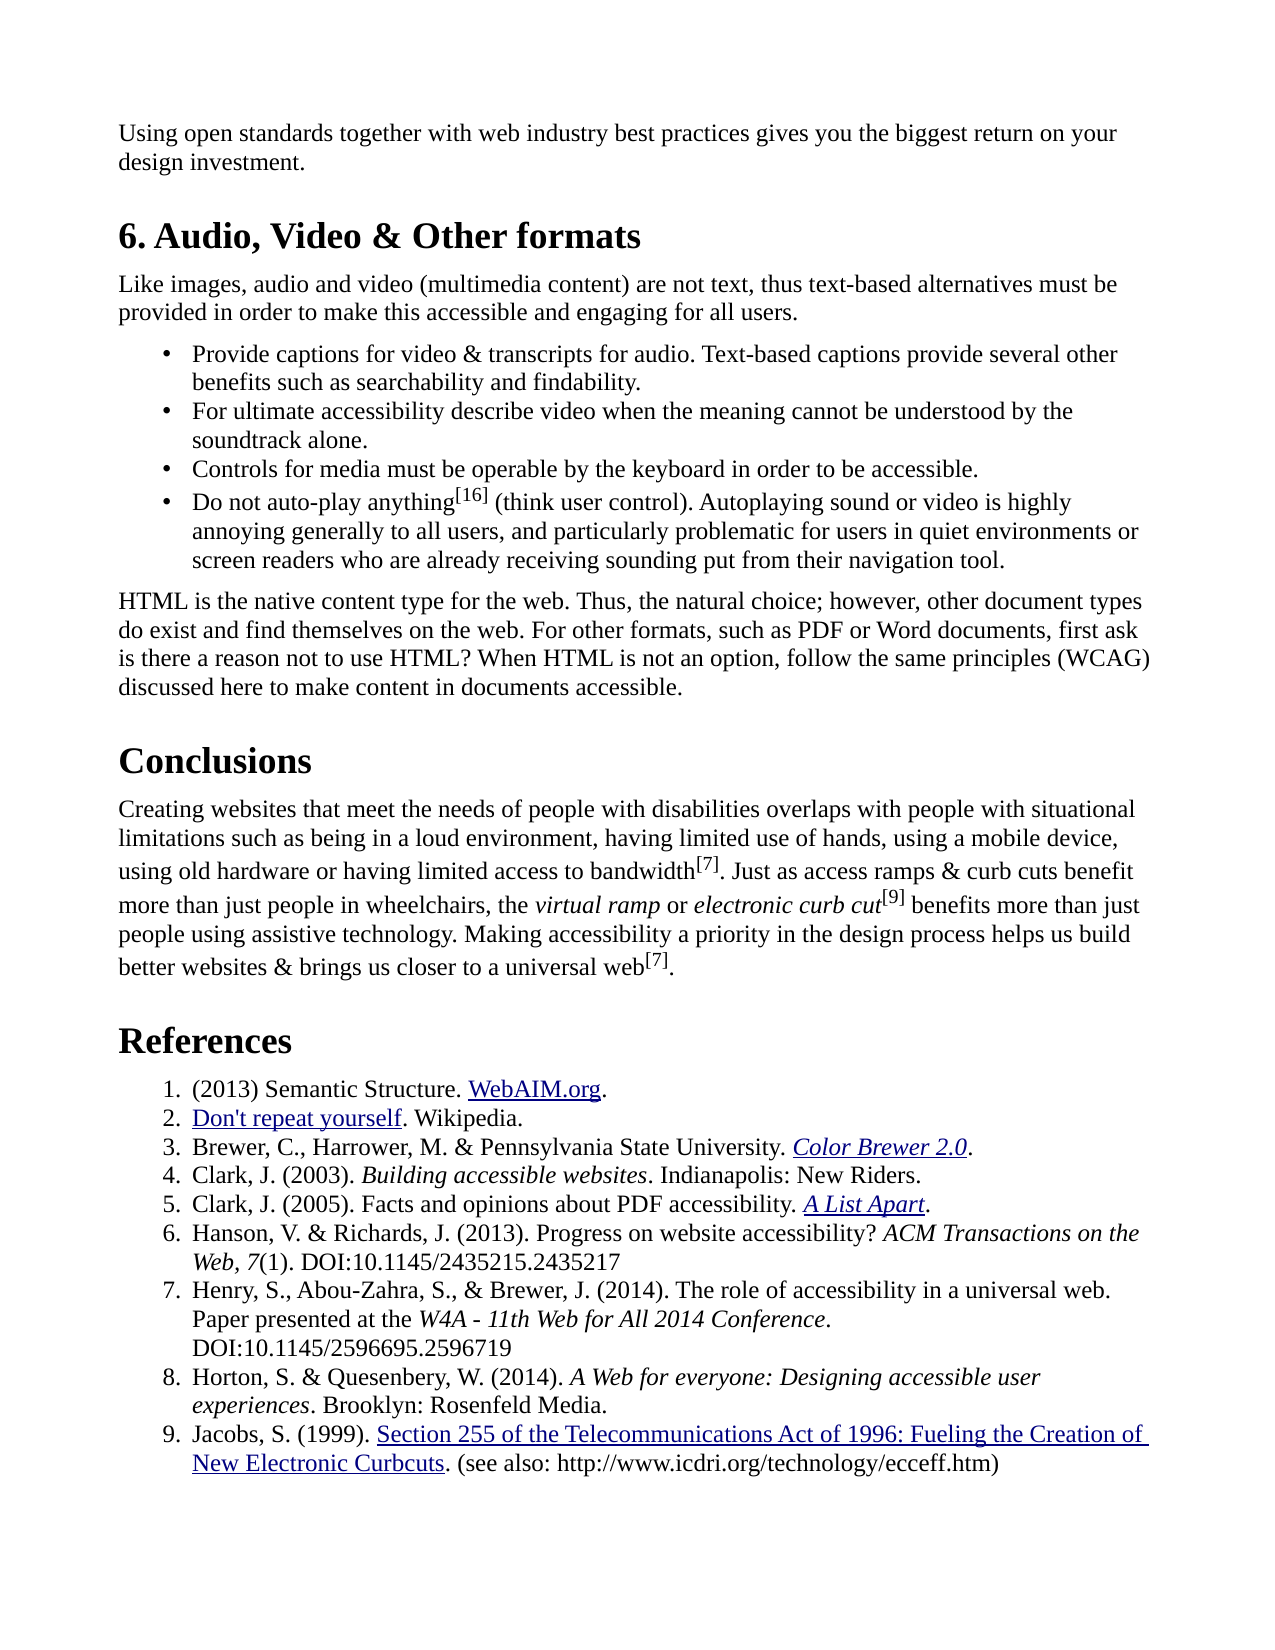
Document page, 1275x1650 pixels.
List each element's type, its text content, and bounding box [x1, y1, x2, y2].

text HTML is the native content type for the web. Thus, the natural choice; however, other document types do exist and find themselves on the web. For other formats, such as PDF or Word documents, first ask is there a reason not to use HTML? When HTML is not an option, follow the same principles (WCAG) discussed here to make content in documents accessible. [118, 586, 1157, 701]
subtitle Conclusions [118, 738, 1157, 782]
list For ultimate accessibility describe video when the meaning cannot be understood by the soundtrack alone. [162, 396, 1157, 454]
list Brewer, C., Harrower, M. & Pennsylvania State University. Color Brewer 2.0. [162, 1132, 1157, 1160]
text Like images, audio and video (multimedia content) are not text, thus text-based alternatives must be provided in order to make this accessible and engaging for all users. [118, 269, 1157, 326]
list Horton, S. & Quesenbery, W. (2014). A Web for everyone: Designing accessible user experiences. Brooklyn: Rosenfeld Media. [162, 1362, 1157, 1419]
list Jacobs, S. (1999). Section 255 of the Telecommunications Act of 1996: Fueling the Creation of New Electronic Curbcuts. (see also: http://www.icdri.org/technology/ecceff.htm) [162, 1419, 1157, 1477]
subtitle References [118, 1018, 1157, 1062]
subtitle 6. Audio, Video & Other formats [118, 213, 1157, 256]
text Using open standards together with web industry best practices gives you the biggest return on your design investment. [118, 118, 1157, 176]
list (2013) Semantic Structure. WebAIM.org. [162, 1074, 1157, 1103]
list Clark, J. (2003). Building accessible websites. Indianapolis: New Riders. [162, 1160, 1157, 1189]
list Do not auto-play anything[16] (think user control). Autoplaying sound or video is highly annoying generally to all users, and particularly problematic for users in quiet environments or screen readers who are already receiving sounding put from their navigation tool. [162, 482, 1157, 573]
list Hanson, V. & Richards, J. (2013). Progress on website accessibility? ACM Transactions on the Web, 7(1). DOI:10.1145/2435215.2435217 [162, 1218, 1157, 1275]
list Provide captions for video & transcripts for audio. Text-based captions provide several other benefits such as searchability and findability. [162, 339, 1157, 396]
list Henry, S., Abou-Zahra, S., & Brewer, J. (2014). The role of accessibility in a universal web. Paper presented at the W4A - 11th Web for All 2014 Conference. DOI:10.1145/2596695.2596719 [162, 1275, 1157, 1362]
list Controls for media must be operable by the keyboard in order to be accessible. [162, 454, 1157, 482]
text Creating websites that meet the needs of people with disabilities overlaps with people with situational limitations such as being in a loud environment, having limited use of hands, using a mobile device, using old hardware or having limited access to bandwidth[7]. Just as access ramps & curb cuts benefit more than just people in wheelchairs, the virtual ramp or electronic curb cut[9] benefits more than just people using assistive technology. Making accessibility a priority in the design process helps us build better websites & brings us closer to a universal web[7]. [118, 794, 1157, 981]
list Clark, J. (2005). Facts and opinions about PDF accessibility. A List Apart. [162, 1189, 1157, 1218]
list Don't repeat yourself. Wikipedia. [162, 1103, 1157, 1132]
